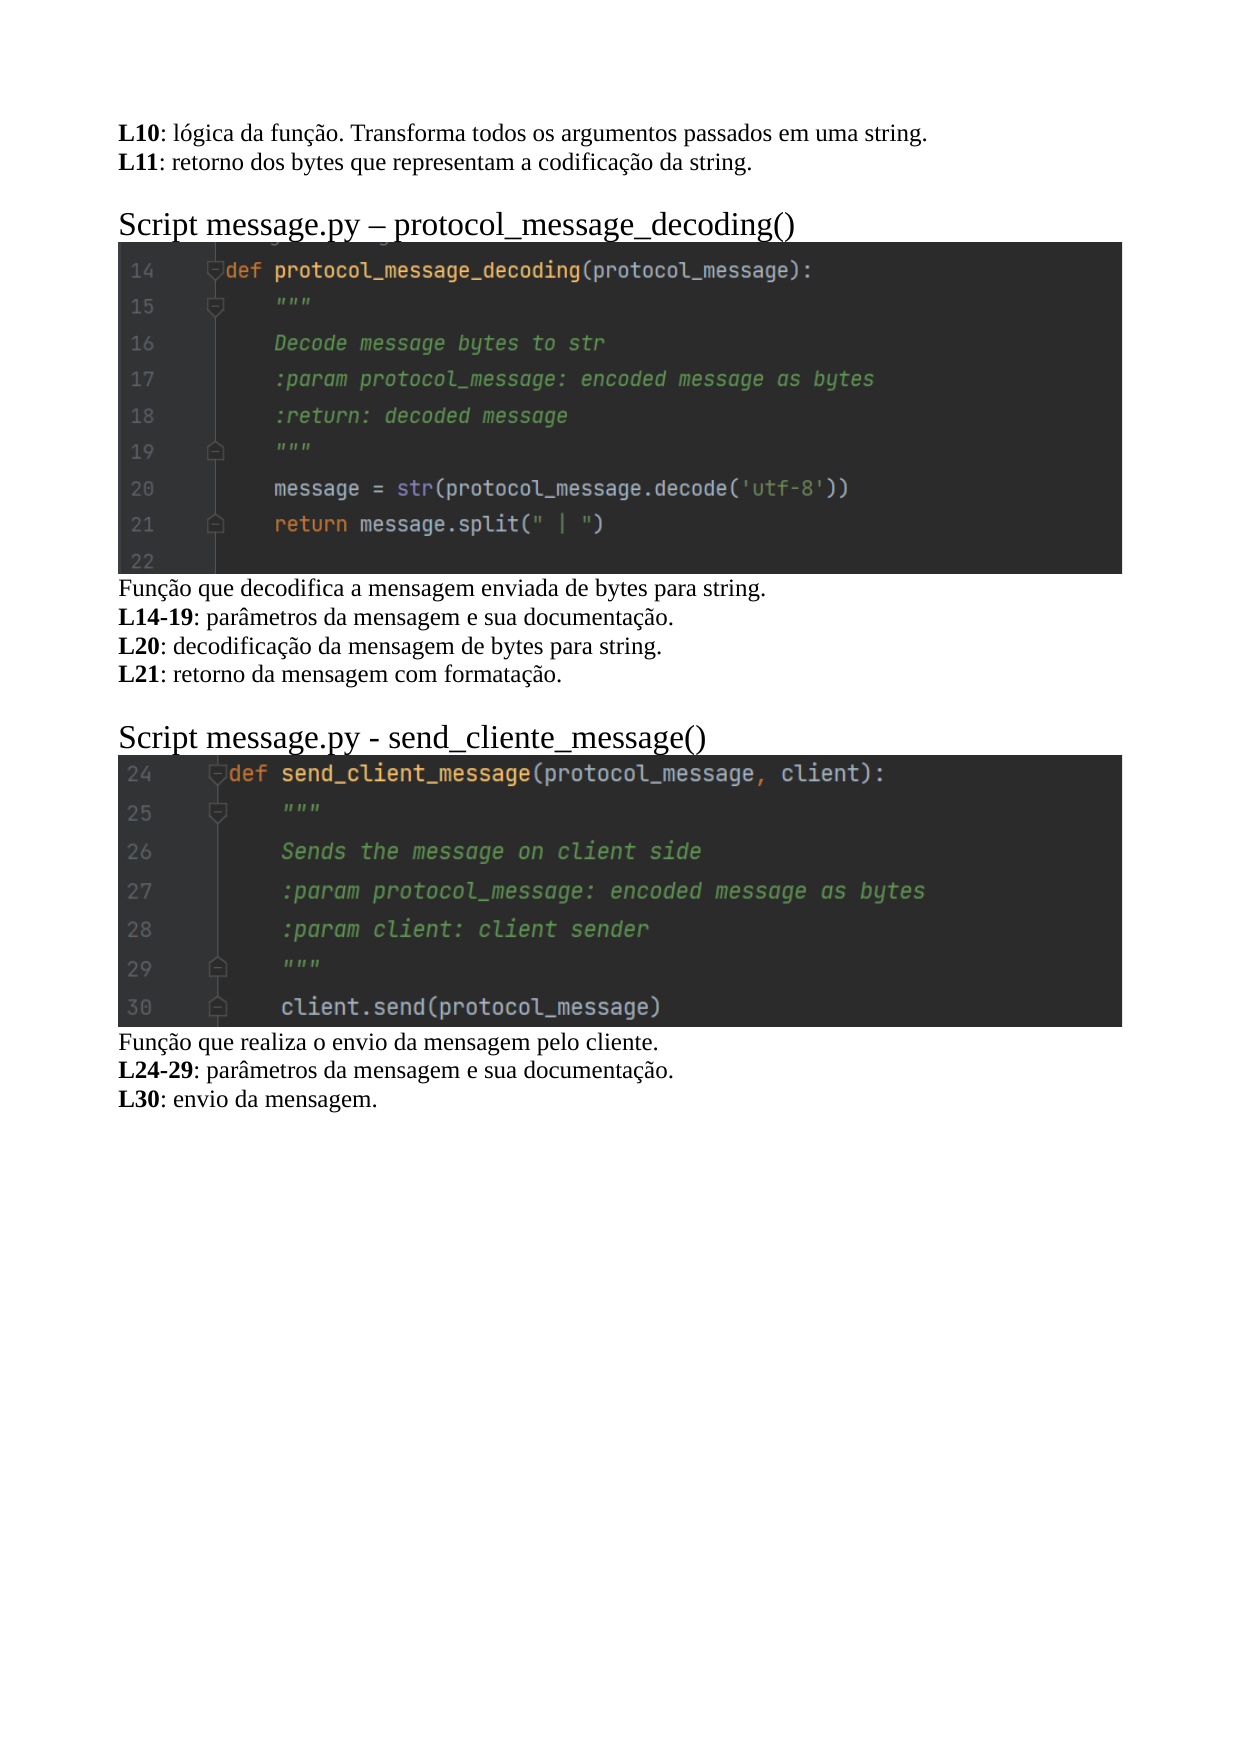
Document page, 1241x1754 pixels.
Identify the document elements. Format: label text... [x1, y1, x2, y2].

text L14-19: parâmetros da mensagem e sua documentação. [118, 602, 1122, 631]
text L10: lógica da função. Transforma todos os argumentos passados em uma string. [118, 118, 1122, 147]
text L20: decodificação da mensagem de bytes para string. [118, 631, 1122, 659]
picture [118, 242, 1123, 574]
text L24-29: parâmetros da mensagem e sua documentação. [118, 1055, 1122, 1084]
text Função que realiza o envio da mensagem pelo cliente. [118, 1027, 1122, 1055]
text Script message.py – protocol_message_decoding() [118, 204, 1122, 242]
text Script message.py - send_cliente_message() [118, 717, 1122, 755]
text Função que decodifica a mensagem enviada de bytes para string. [118, 574, 1122, 602]
text L30: envio da mensagem. [118, 1084, 1122, 1113]
text L21: retorno da mensagem com formatação. [118, 659, 1122, 688]
picture [118, 755, 1123, 1027]
text L11: retorno dos bytes que representam a codificação da string. [118, 147, 1122, 176]
